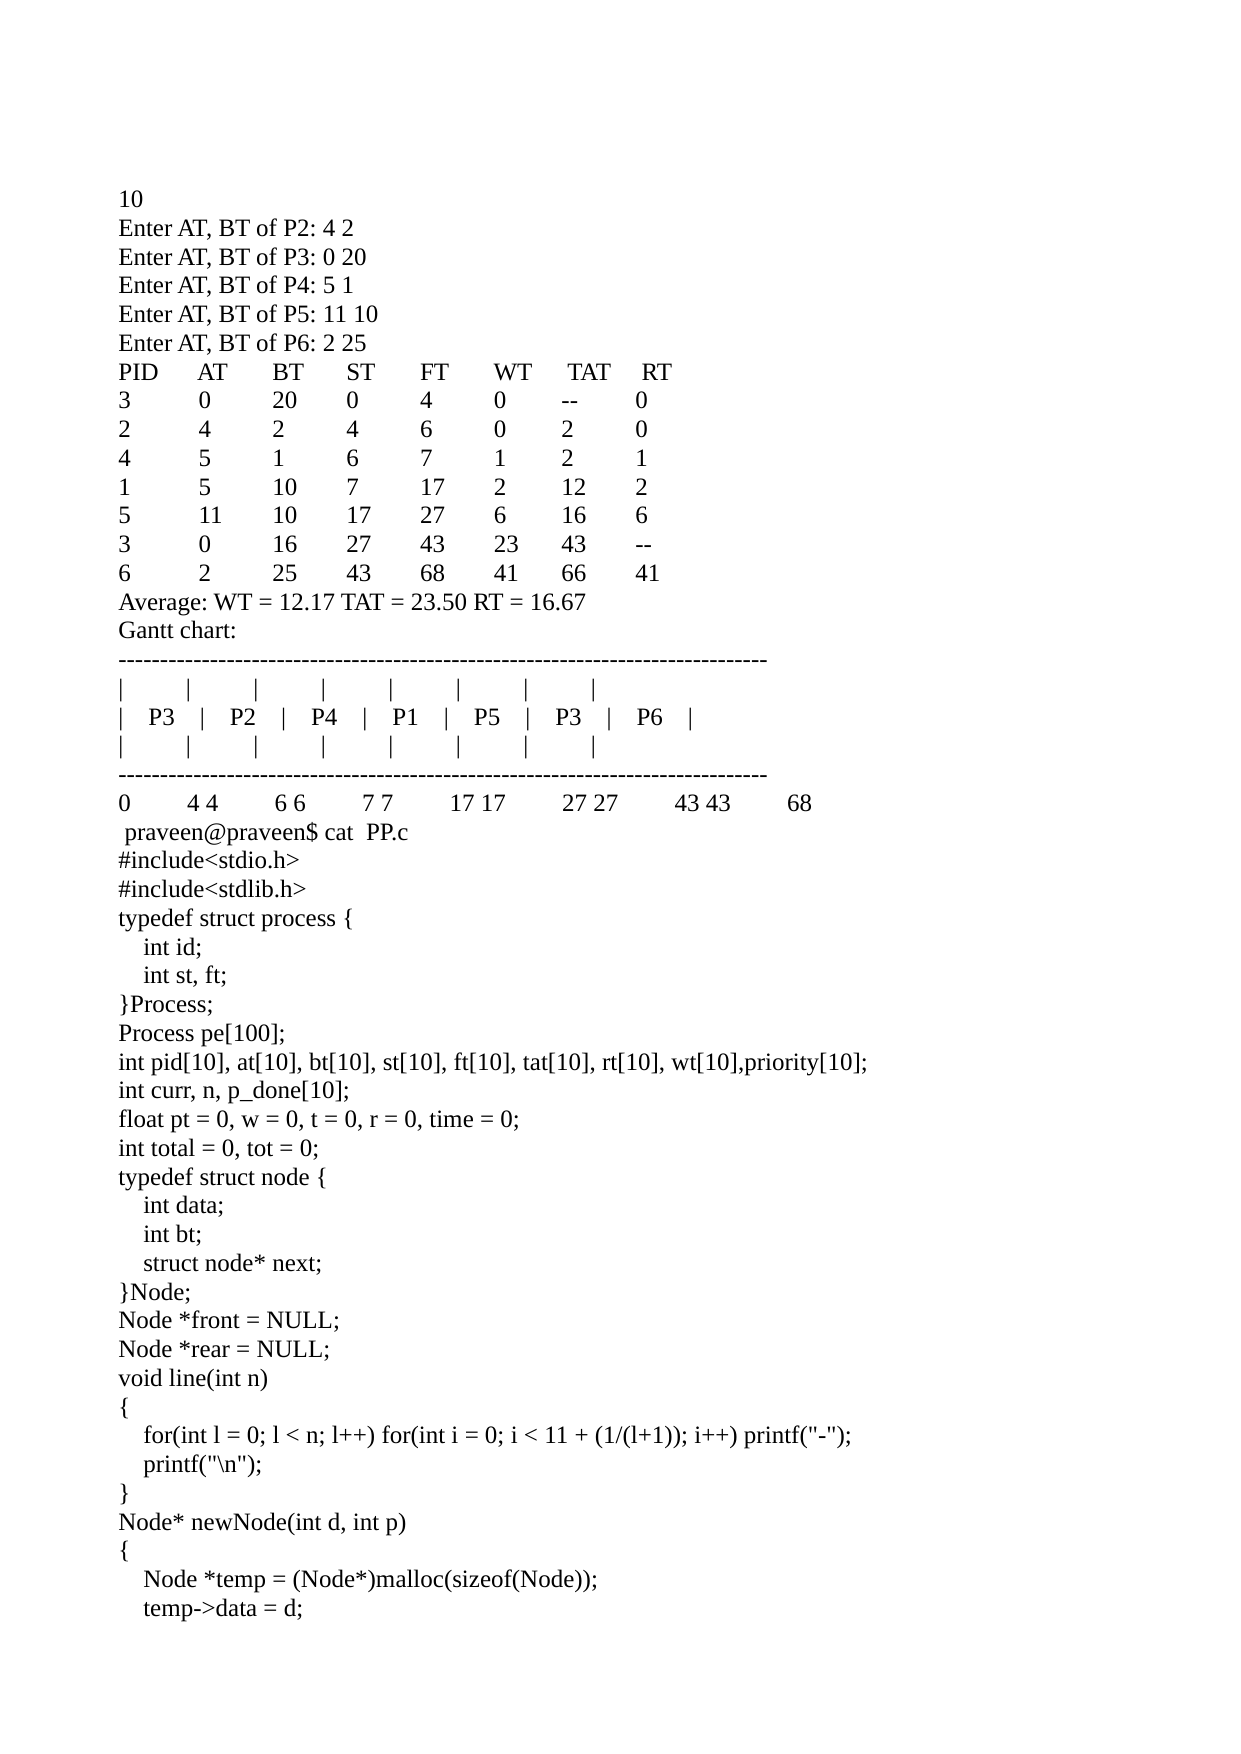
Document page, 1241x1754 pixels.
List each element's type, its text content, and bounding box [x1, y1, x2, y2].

text 3 0 16 27 43 23 43 -- [118, 529, 1122, 558]
text void line(int n) [118, 1363, 1122, 1392]
text int bt; [118, 1219, 1122, 1248]
text struct node* next; [118, 1248, 1122, 1277]
text #include<stdio.h> [118, 846, 1122, 874]
text { [118, 1392, 1122, 1421]
text 0 4 4 6 6 7 7 17 17 27 27 43 43 68 [118, 788, 1122, 817]
text Node *temp = (Node*)malloc(sizeof(Node)); [118, 1564, 1122, 1593]
text Gantt chart: [118, 616, 1122, 644]
text Process pe[100]; [118, 1018, 1122, 1047]
text for(int l = 0; l < n; l++) for(int i = 0; i < 11 + (1/(l+1)); i++) printf("-"); [118, 1421, 1122, 1449]
text Node *rear = NULL; [118, 1334, 1122, 1363]
text 6 2 25 43 68 41 66 41 [118, 558, 1122, 587]
text typedef struct node { [118, 1162, 1122, 1191]
text praveen@praveen$ cat PP.c [118, 817, 1122, 846]
text int curr, n, p_done[10]; [118, 1076, 1122, 1104]
text PID AT BT ST FT WT TAT RT [118, 357, 1122, 386]
text Node *front = NULL; [118, 1306, 1122, 1334]
text int pid[10], at[10], bt[10], st[10], ft[10], tat[10], rt[10], wt[10],priority[10]; [118, 1047, 1122, 1076]
text ------------------------------------------------------------------------------ [118, 644, 1122, 673]
text 2 4 2 4 6 0 2 0 [118, 414, 1122, 443]
text printf("\n"); [118, 1449, 1122, 1478]
text int total = 0, tot = 0; [118, 1133, 1122, 1162]
text typedef struct process { [118, 903, 1122, 932]
text Average: WT = 12.17 TAT = 23.50 RT = 16.67 [118, 587, 1122, 616]
text 5 11 10 17 27 6 16 6 [118, 501, 1122, 529]
text int st, ft; [118, 961, 1122, 989]
text ------------------------------------------------------------------------------ [118, 759, 1122, 788]
text Enter AT, BT of P3: 0 20 [118, 242, 1122, 271]
text 3 0 20 0 4 0 -- 0 [118, 386, 1122, 414]
text { [118, 1536, 1122, 1564]
text } [118, 1478, 1122, 1507]
text | | | | | | | | [118, 731, 1122, 759]
text Enter AT, BT of P4: 5 1 [118, 271, 1122, 299]
text }Node; [118, 1277, 1122, 1306]
text float pt = 0, w = 0, t = 0, r = 0, time = 0; [118, 1104, 1122, 1133]
text }Process; [118, 989, 1122, 1018]
text Enter AT, BT of P6: 2 25 [118, 328, 1122, 357]
text Enter AT, BT of P5: 11 10 [118, 299, 1122, 328]
text 1 5 10 7 17 2 12 2 [118, 472, 1122, 501]
text | | | | | | | | [118, 673, 1122, 702]
text 10 [118, 184, 1122, 213]
text int data; [118, 1191, 1122, 1219]
text temp->data = d; [118, 1593, 1122, 1622]
text Enter AT, BT of P2: 4 2 [118, 213, 1122, 242]
text Node* newNode(int d, int p) [118, 1507, 1122, 1536]
text #include<stdlib.h> [118, 874, 1122, 903]
text 4 5 1 6 7 1 2 1 [118, 443, 1122, 472]
text | P3 | P2 | P4 | P1 | P5 | P3 | P6 | [118, 702, 1122, 731]
text int id; [118, 932, 1122, 961]
